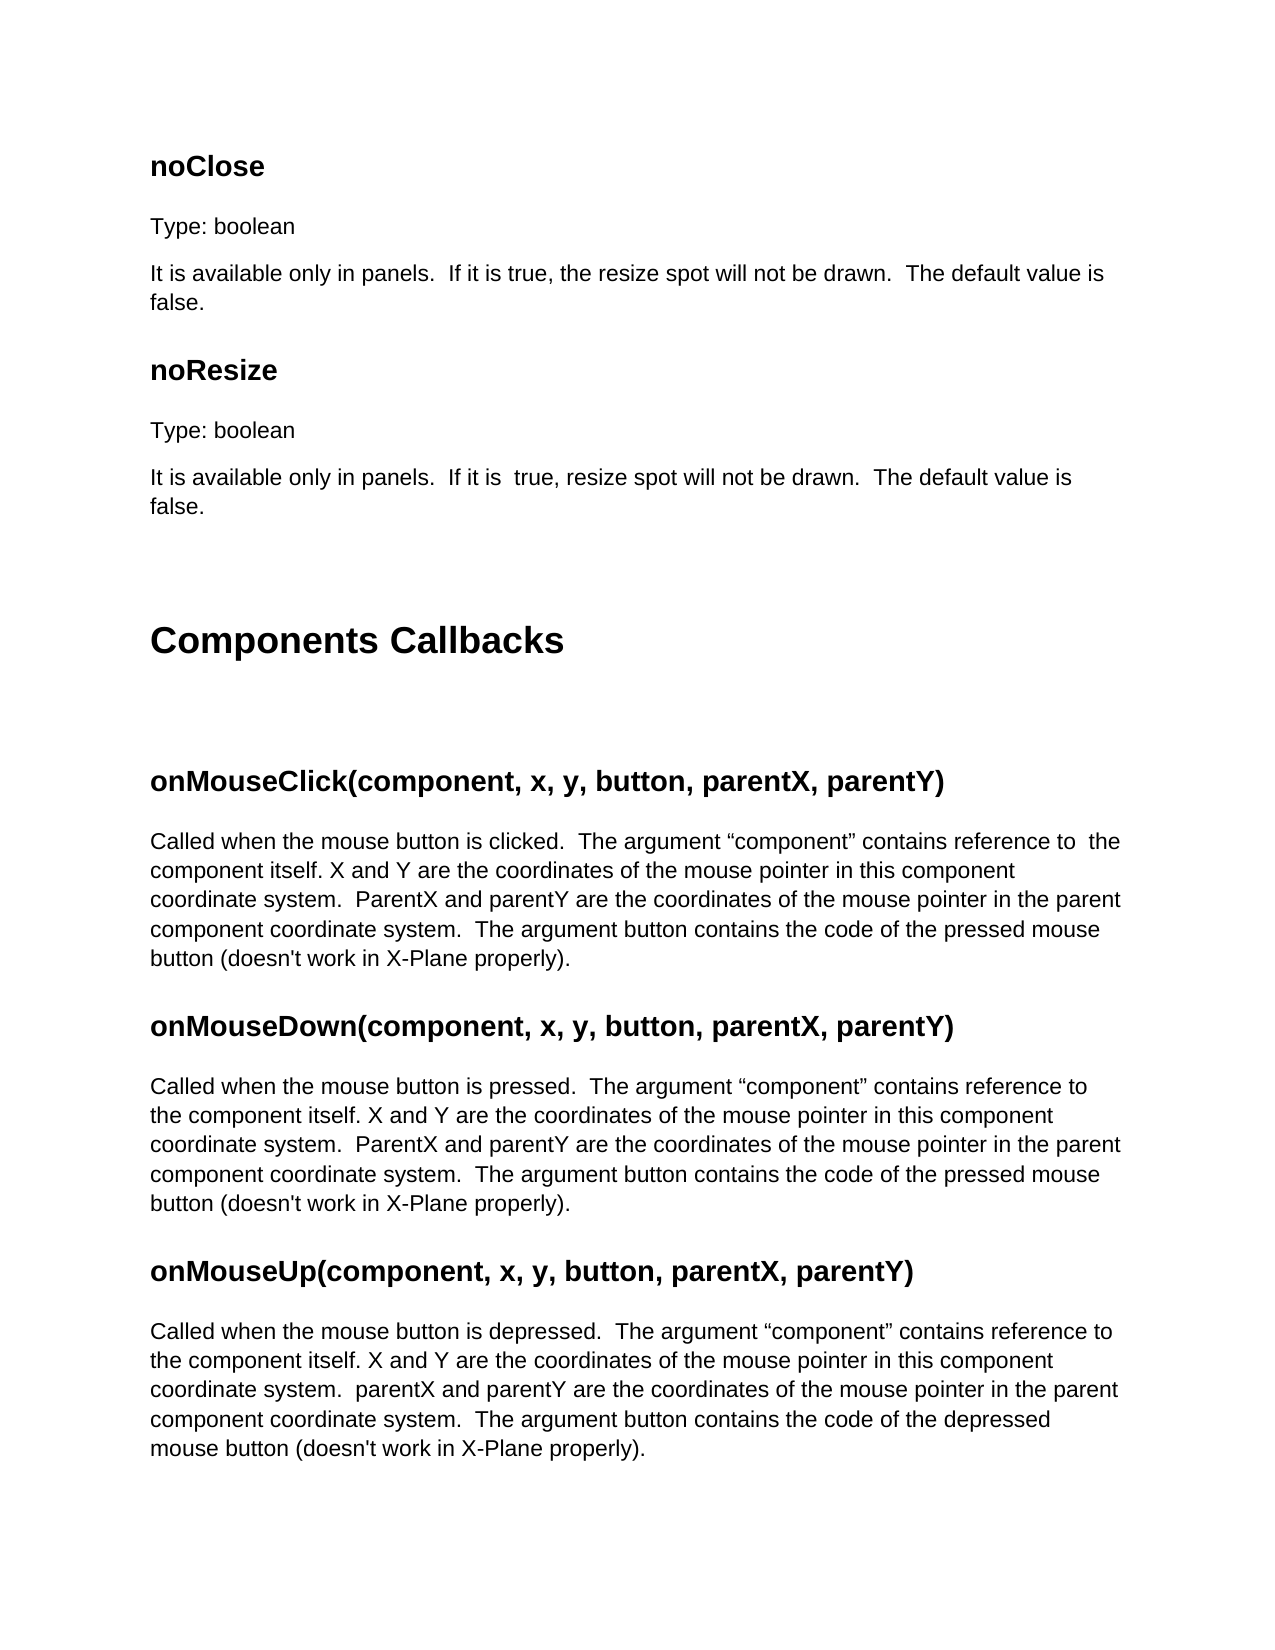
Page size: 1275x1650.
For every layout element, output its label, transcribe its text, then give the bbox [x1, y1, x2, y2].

text It is available only in panels. If it is true, resize spot will not be drawn. The default value is false. [150, 464, 1125, 519]
subtitle onMouseClick(component, x, y, button, parentX, parentY) [150, 765, 1125, 798]
subtitle noClose [150, 150, 1125, 183]
subtitle Components Callbacks [150, 620, 1125, 662]
subtitle onMouseUp(component, x, y, button, parentX, parentY) [150, 1255, 1125, 1288]
subtitle onMouseDown(component, x, y, button, parentX, parentY) [150, 1010, 1125, 1043]
text Type: boolean [150, 417, 1125, 443]
text Called when the mouse button is depressed. The argument “component” contains reference to the component itself. X and Y are the coordinates of the mouse pointer in this component coordinate system. parentX and parentY are the coordinates of the mouse pointer in the parent component coordinate system. The argument button contains the code of the depressed mouse button (doesn't work in X-Plane properly). [150, 1318, 1125, 1461]
text It is available only in panels. If it is true, the resize spot will not be drawn. The default value is false. [150, 260, 1125, 315]
text Type: boolean [150, 213, 1125, 239]
text Called when the mouse button is clicked. The argument “component” contains reference to the component itself. X and Y are the coordinates of the mouse pointer in this component coordinate system. ParentX and parentY are the coordinates of the mouse pointer in the parent component coordinate system. The argument button contains the code of the pressed mouse button (doesn't work in X-Plane properly). [150, 828, 1125, 971]
text Called when the mouse button is pressed. The argument “component” contains reference to the component itself. X and Y are the coordinates of the mouse pointer in this component coordinate system. ParentX and parentY are the coordinates of the mouse pointer in the parent component coordinate system. The argument button contains the code of the pressed mouse button (doesn't work in X-Plane properly). [150, 1073, 1125, 1216]
subtitle noResize [150, 354, 1125, 387]
